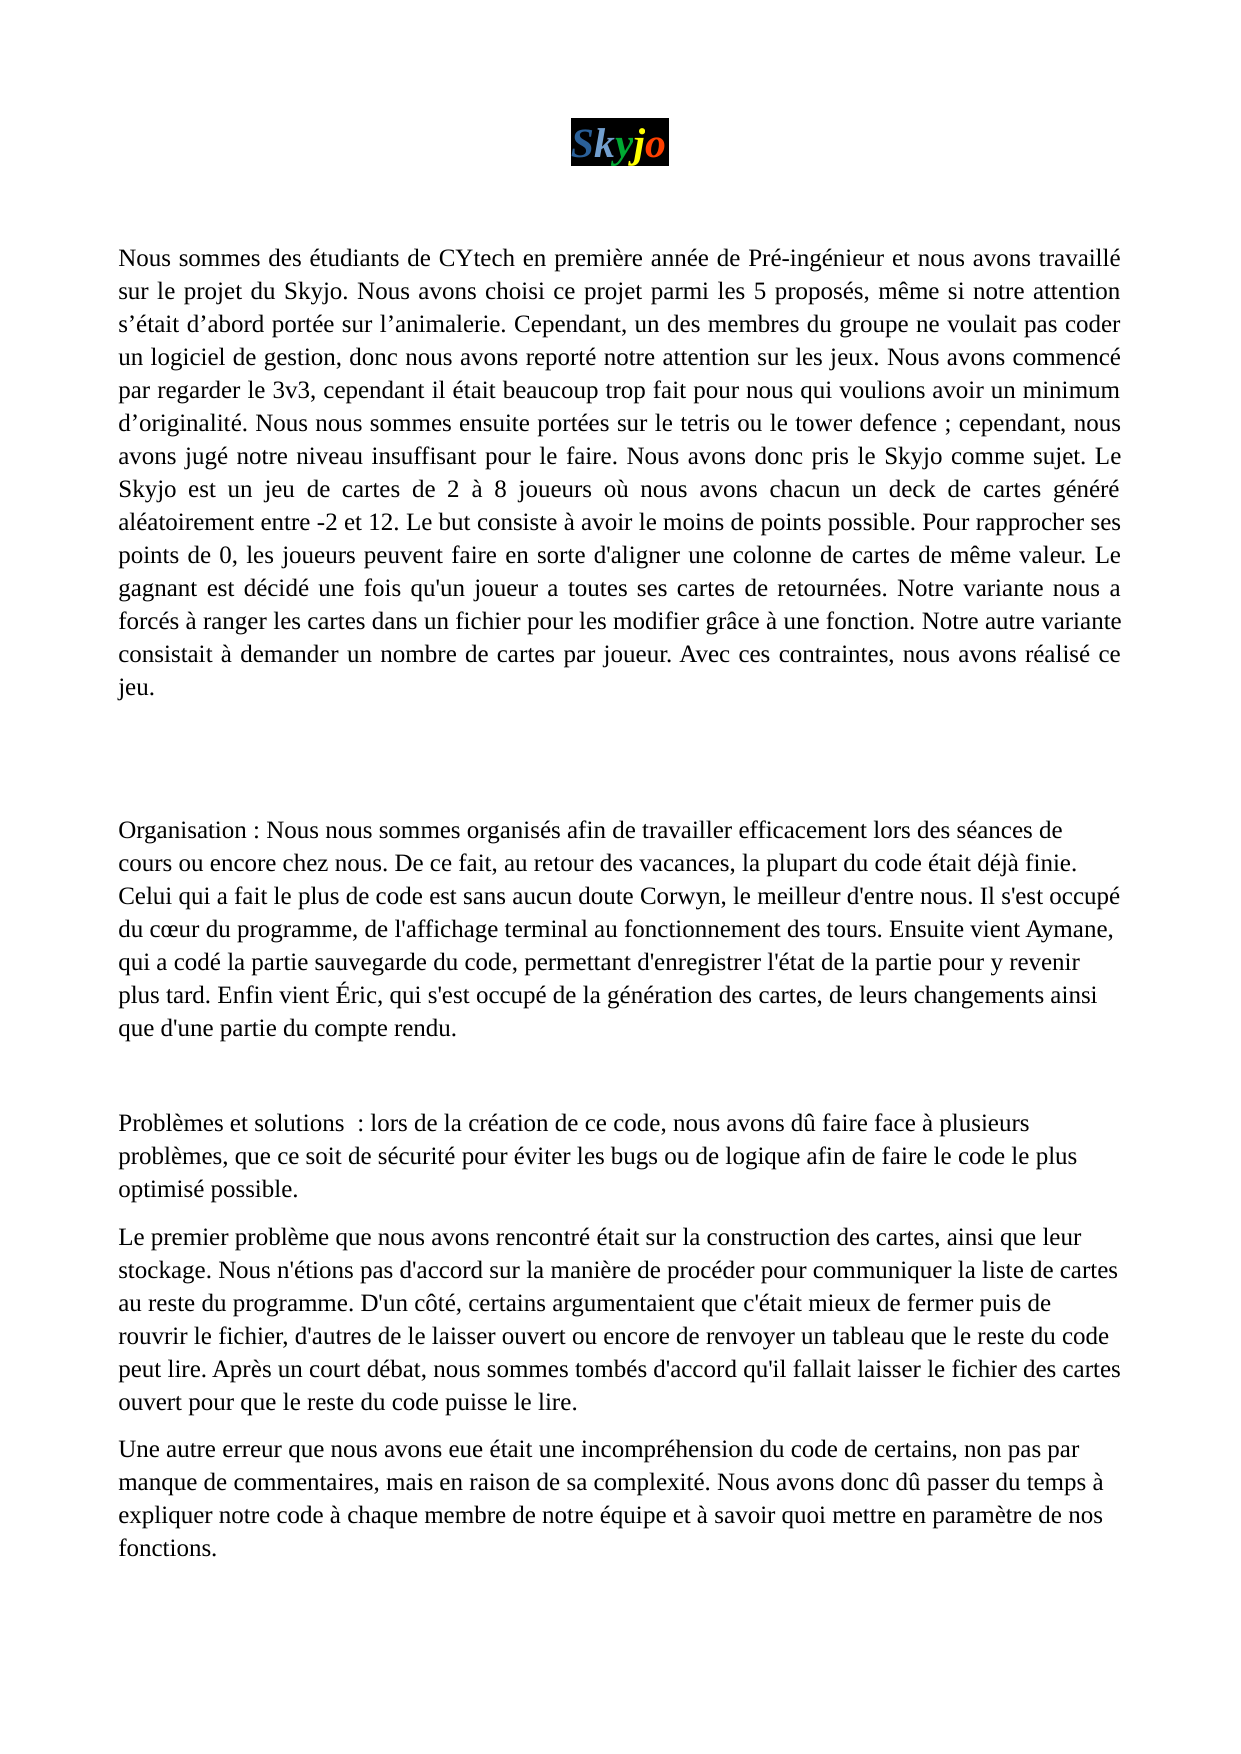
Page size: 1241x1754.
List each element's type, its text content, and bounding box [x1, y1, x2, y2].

text Problèmes et solutions : lors de la création de ce code, nous avons dû faire face à plusieurs problèmes, que ce soit de sécurité pour éviter les bugs ou de logique afin de faire le code le plus optimisé possible. [118, 1108, 1122, 1203]
text Organisation : Nous nous sommes organisés afin de travailler efficacement lors des séances de cours ou encore chez nous. De ce fait, au retour des vacances, la plupart du code était déjà finie. Celui qui a fait le plus de code est sans aucun doute Corwyn, le meilleur d'entre nous. Il s'est occupé du cœur du programme, de l'affichage terminal au fonctionnement des tours. Ensuite vient Aymane, qui a codé la partie sauvegarde du code, permettant d'enregistrer l'état de la partie pour y revenir plus tard. Enfin vient Éric, qui s'est occupé de la génération des cartes, de leurs changements ainsi que d'une partie du compte rendu. [118, 815, 1122, 1042]
text Skyjo [118, 118, 1122, 166]
text Une autre erreur que nous avons eue était une incompréhension du code de certains, non pas par manque de commentaires, mais en raison de sa complexité. Nous avons donc dû passer du temps à expliquer notre code à chaque membre de notre équipe et à savoir quoi mettre en paramètre de nos fonctions. [118, 1434, 1122, 1562]
text Nous sommes des étudiants de CYtech en première année de Pré-ingénieur et nous avons travaillé sur le projet du Skyjo. Nous avons choisi ce projet parmi les 5 proposés, même si notre attention s’était d’abord portée sur l’animalerie. Cependant, un des membres du groupe ne voulait pas coder un logiciel de gestion, donc nous avons reporté notre attention sur les jeux. Nous avons commencé par regarder le 3v3, cependant il était beaucoup trop fait pour nous qui voulions avoir un minimum d’originalité. Nous nous sommes ensuite portées sur le tetris ou le tower defence ; cependant, nous avons jugé notre niveau insuffisant pour le faire. Nous avons donc pris le Skyjo comme sujet. Le Skyjo est un jeu de cartes de 2 à 8 joueurs où nous avons chacun un deck de cartes généré aléatoirement entre -2 et 12. Le but consiste à avoir le moins de points possible. Pour rapprocher ses points de 0, les joueurs peuvent faire en sorte d'aligner une colonne de cartes de même valeur. Le gagnant est décidé une fois qu'un joueur a toutes ses cartes de retournées. Notre variante nous a forcés à ranger les cartes dans un fichier pour les modifier grâce à une fonction. Notre autre variante consistait à demander un nombre de cartes par joueur. Avec ces contraintes, nous avons réalisé ce jeu. [118, 243, 1122, 701]
text Le premier problème que nous avons rencontré était sur la construction des cartes, ainsi que leur stockage. Nous n'étions pas d'accord sur la manière de procéder pour communiquer la liste de cartes au reste du programme. D'un côté, certains argumentaient que c'était mieux de fermer puis de rouvrir le fichier, d'autres de le laisser ouvert ou encore de renvoyer un tableau que le reste du code peut lire. Après un court débat, nous sommes tombés d'accord qu'il fallait laisser le fichier des cartes ouvert pour que le reste du code puisse le lire. [118, 1222, 1122, 1416]
